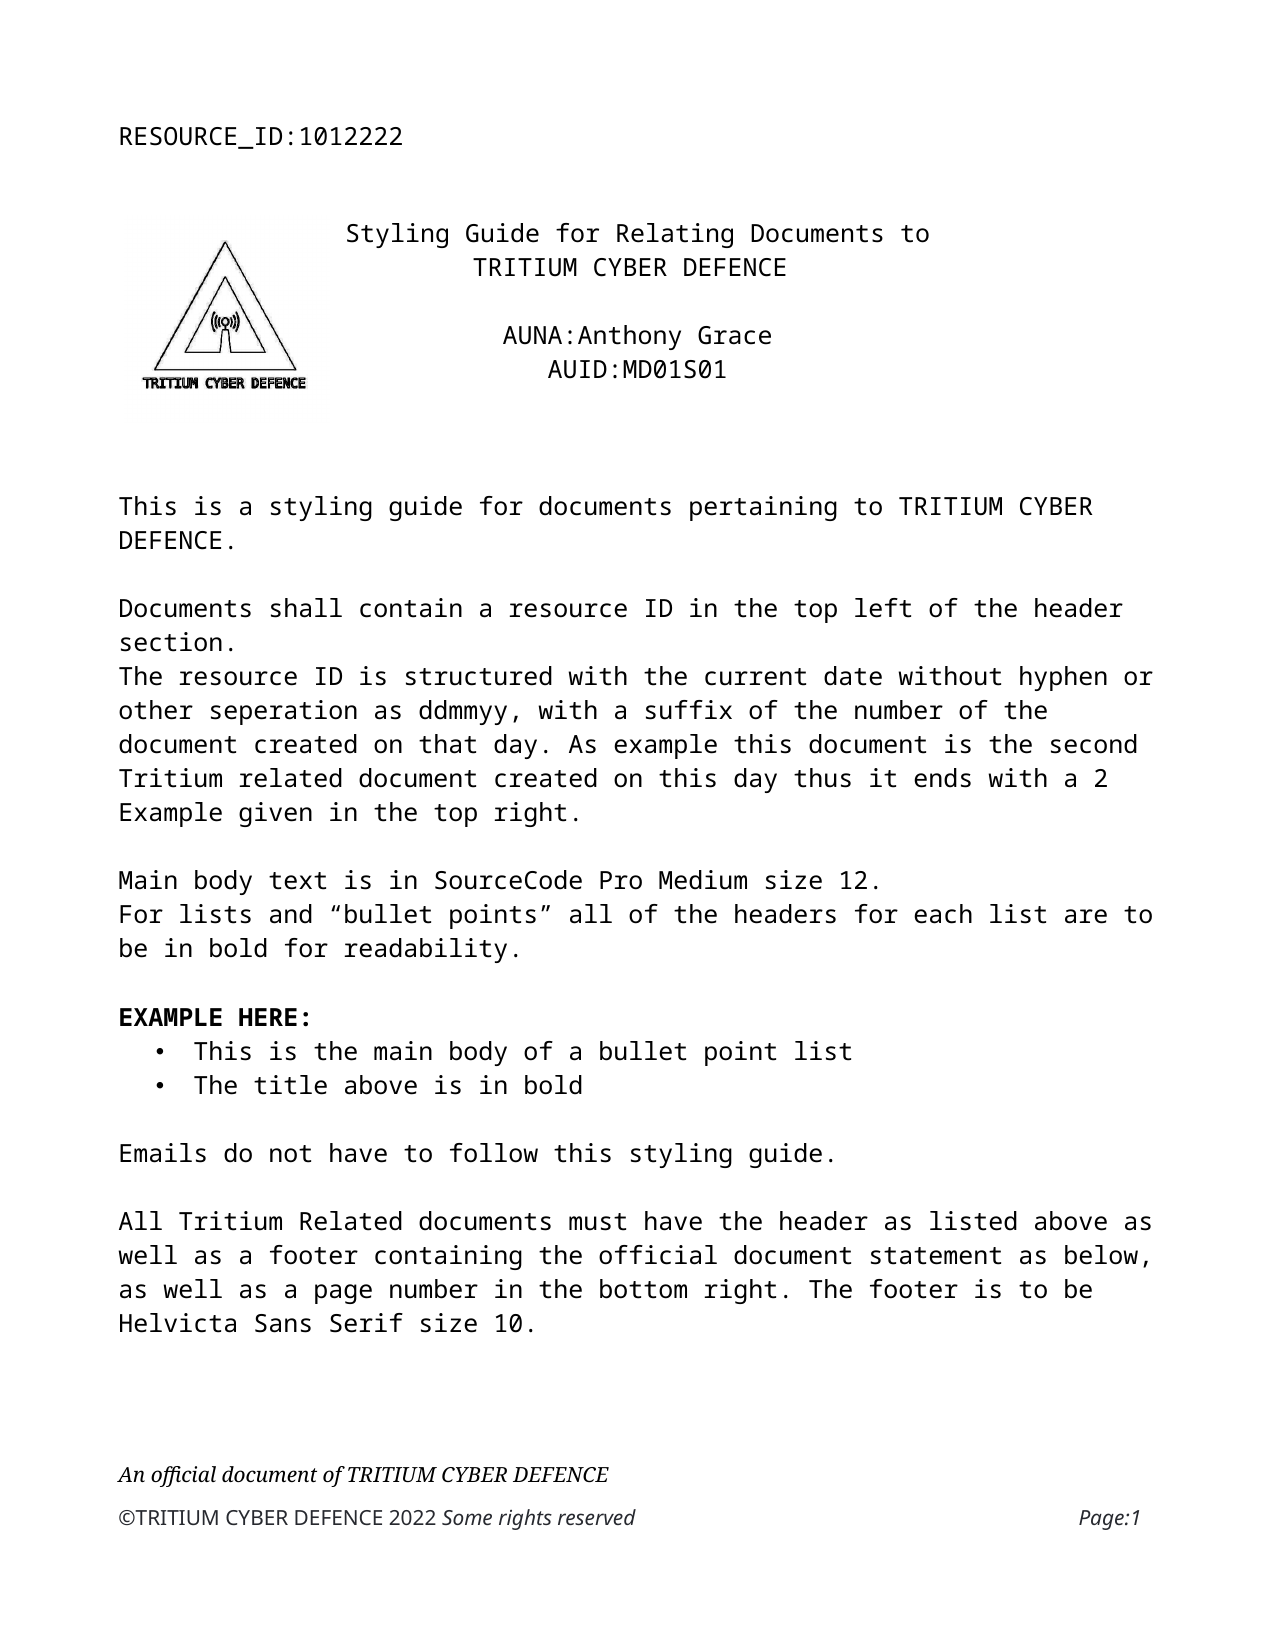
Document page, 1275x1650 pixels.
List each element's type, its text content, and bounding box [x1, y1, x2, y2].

list This is the main body of a bullet point list [156, 1033, 1157, 1067]
text AUNA:Anthony Grace [331, 318, 1157, 352]
text Emails do not have to follow this styling guide. [118, 1135, 1157, 1169]
text Styling Guide for Relating Documents to [331, 216, 1157, 250]
picture [123, 215, 331, 423]
text All Tritium Related documents must have the header as listed above as well as a footer containing the official document statement as below, as well as a page number in the bottom right. The footer is to be Helvicta Sans Serif size 10. [118, 1203, 1157, 1340]
list The title above is in bold [156, 1067, 1157, 1101]
text Main body text is in SourceCode Pro Medium size 12. [118, 863, 1157, 897]
text For lists and “bullet points” all of the headers for each list are to be in bold for readability. [118, 897, 1157, 965]
text TRITIUM CYBER DEFENCE [331, 250, 1157, 284]
text EXAMPLE HERE: [118, 999, 1157, 1033]
text This is a styling guide for documents pertaining to TRITIUM CYBER DEFENCE. [118, 488, 1157, 556]
text AUID:MD01S01 [331, 352, 1157, 386]
text Documents shall contain a resource ID in the top left of the header section. [118, 590, 1157, 658]
text The resource ID is structured with the current date without hyphen or other seperation as ddmmyy, with a suffix of the number of the document created on that day. As example this document is the second Tritium related document created on this day thus it ends with a 2 [118, 658, 1157, 795]
text Example given in the top right. [118, 795, 1157, 829]
